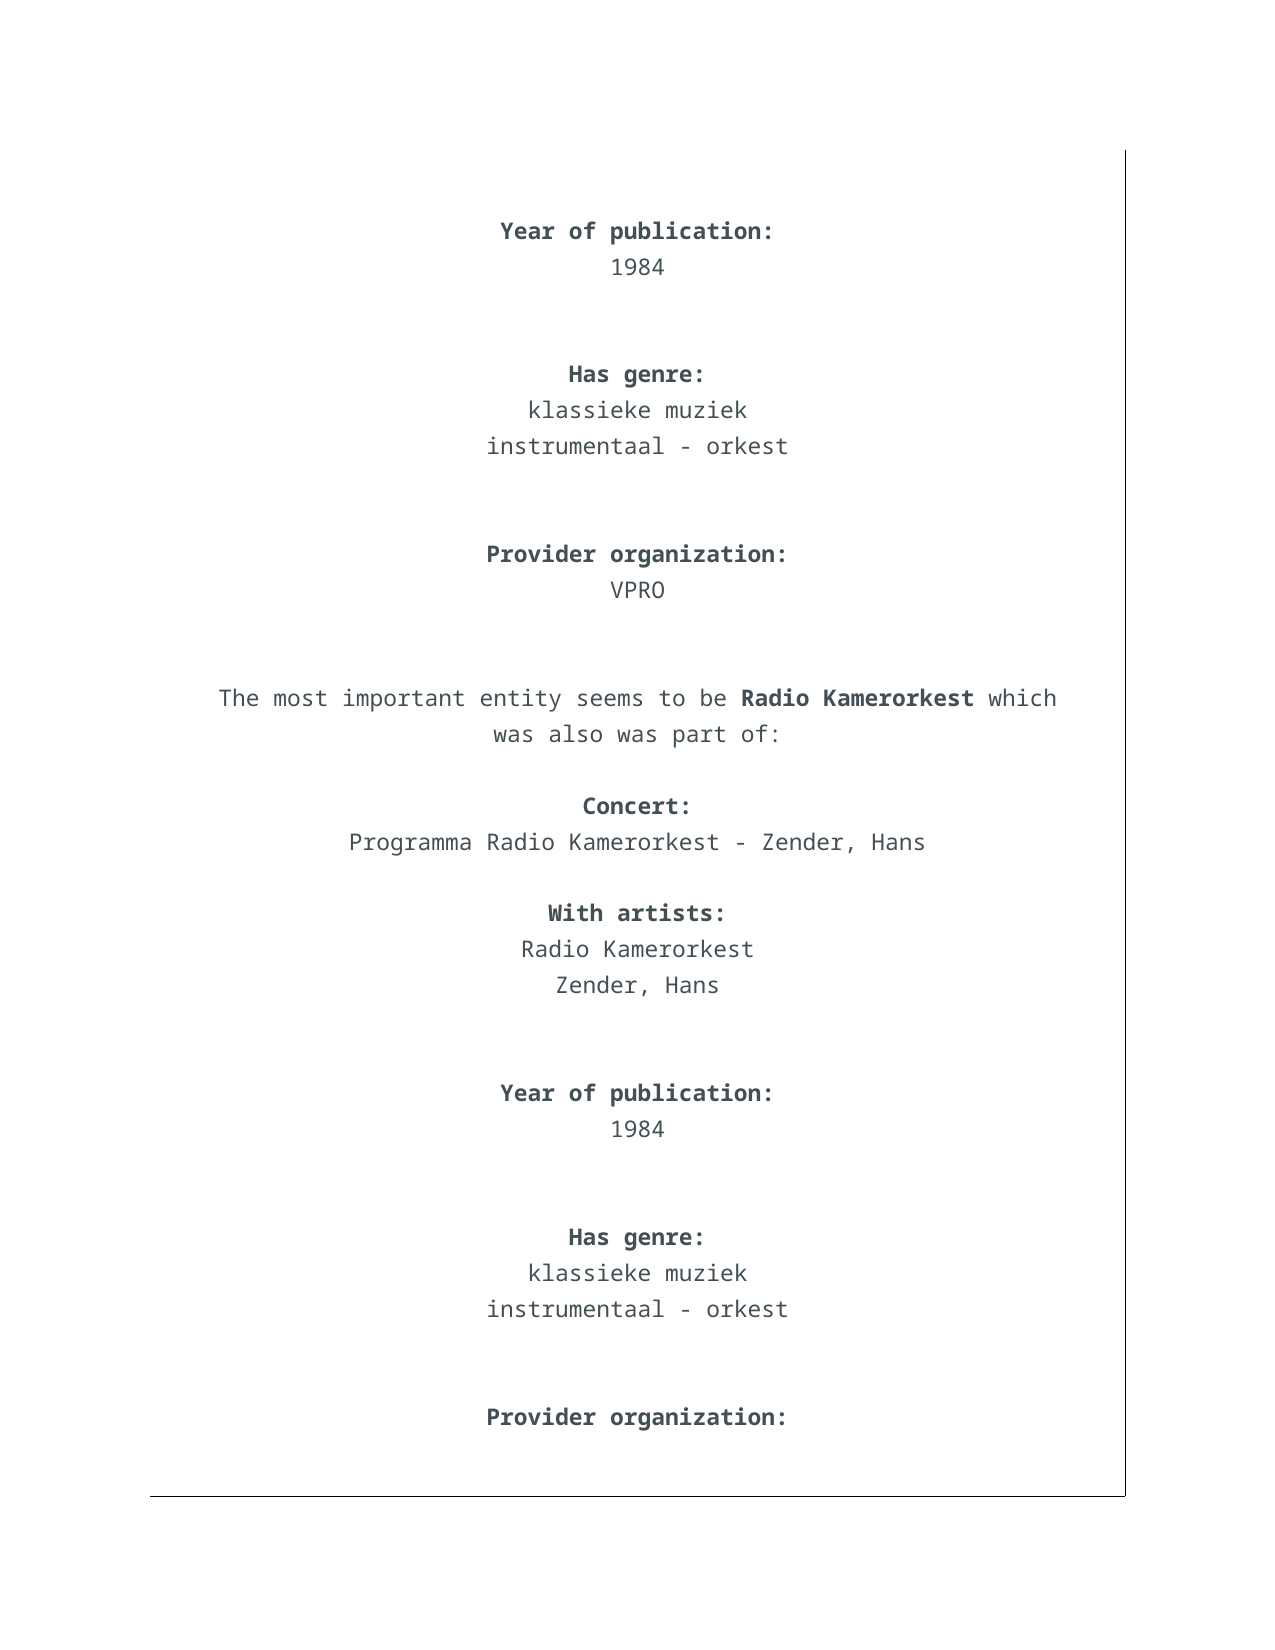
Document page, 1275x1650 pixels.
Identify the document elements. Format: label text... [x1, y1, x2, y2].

text Year of publication: 1984 Has genre: klassieke muziek instrumentaal - orkest Provider organization: VPRO The most important entity seems to be Radio Kamerorkest which was also was part of: Concert: Programma Radio Kamerorkest - Zender, Hans With artists: Radio Kamerorkest Zender, Hans Year of publication: 1984 Has genre: klassieke muziek instrumentaal - orkest Provider organization: [150, 150, 1125, 1496]
